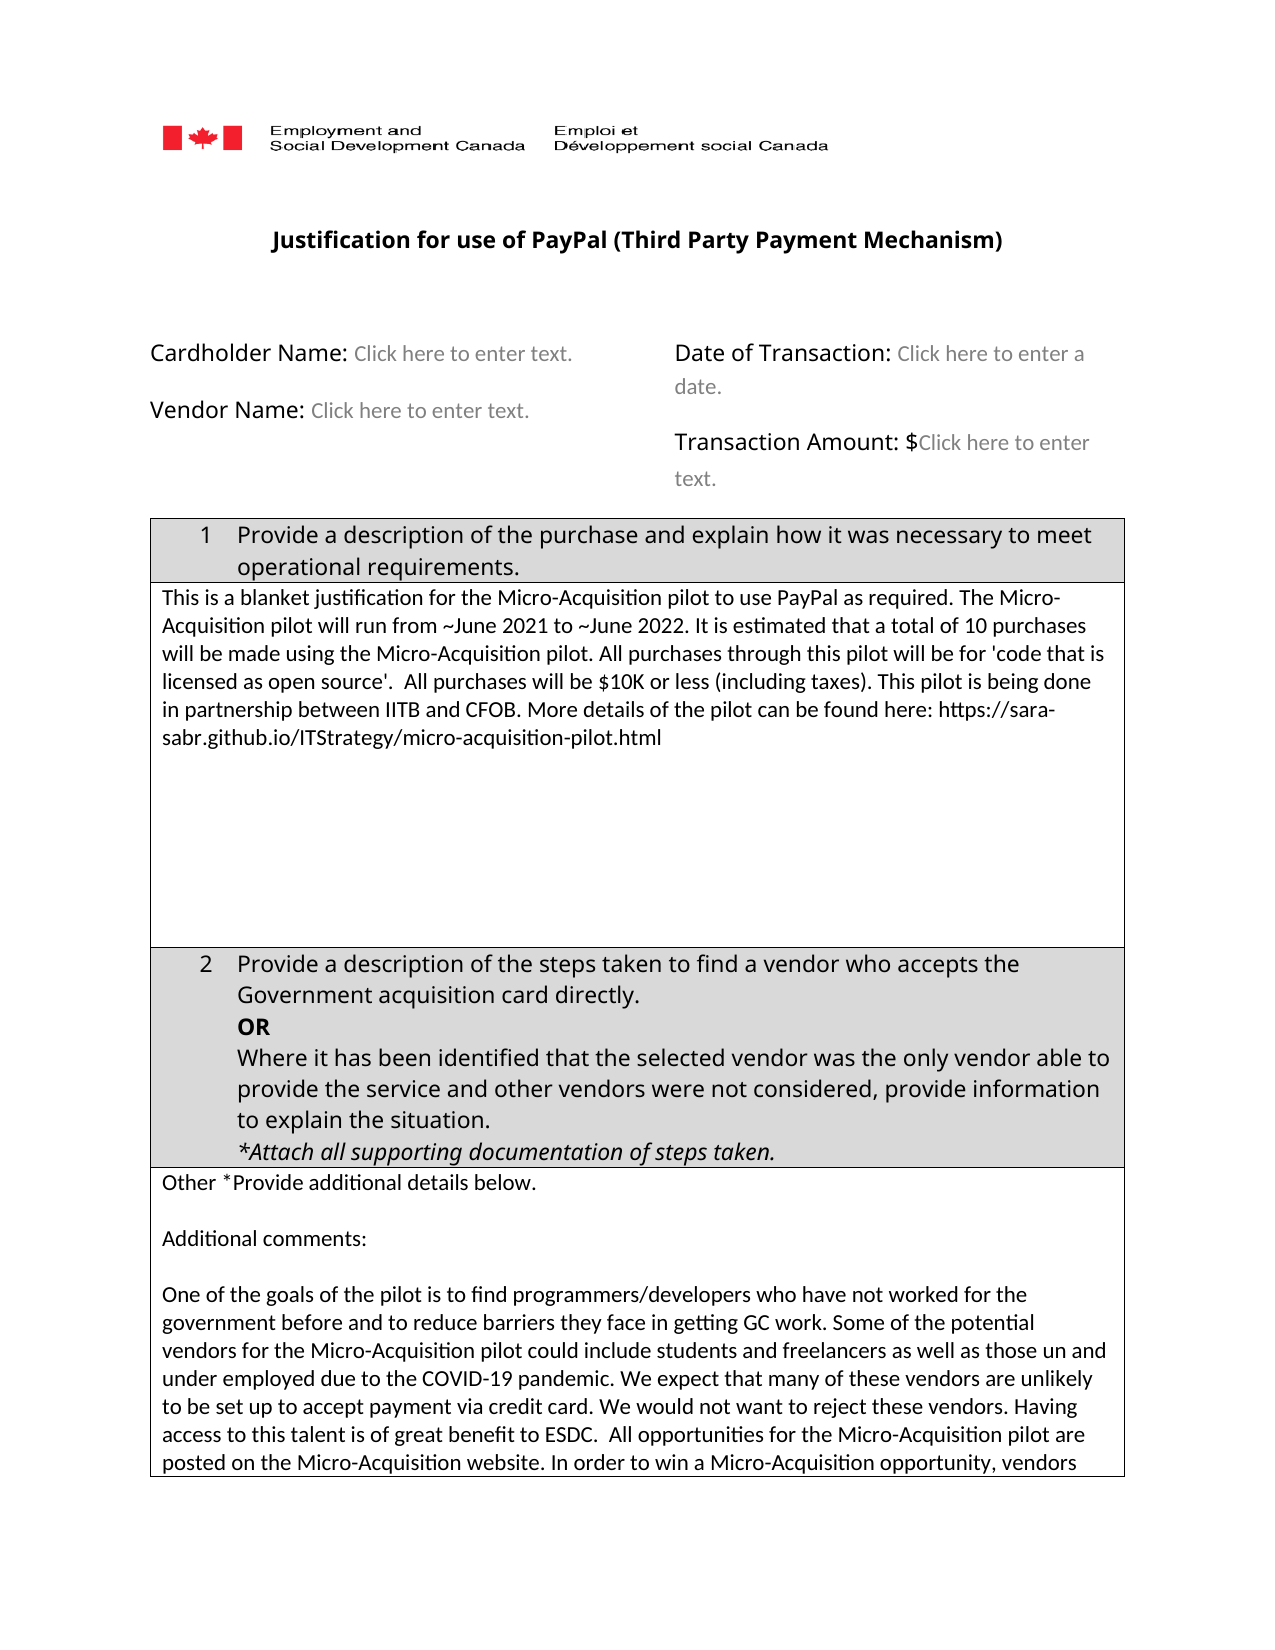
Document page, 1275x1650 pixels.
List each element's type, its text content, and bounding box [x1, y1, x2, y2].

table_cell This is a blanket justification for the Micro-Acquisition pilot to use PayPal as required. The Micro-Acquisition pilot will run from ~June 2021 to ~June 2022. It is estimated that a total of 10 purchases will be made using the Micro-Acquisition pilot. All purchases through this pilot will be for 'code that is licensed as open source'. All purchases will be $10K or less (including taxes). This pilot is being done in partnership between IITB and CFOB. More details of the pilot can be found here: https://sara-sabr.github.io/ITStrategy/micro-acquisition-pilot.html [151, 583, 1124, 947]
table_cell Other *Provide additional details below. Additional comments: One of the goals of the pilot is to find programmers/developers who have not worked for the government before and to reduce barriers they face in getting GC work. Some of the potential vendors for the Micro-Acquisition pilot could include students and freelancers as well as those un and under employed due to the COVID-19 pandemic. We expect that many of these vendors are unlikely to be set up to accept payment via credit card. We would not want to reject these vendors. Having access to this talent is of great benefit to ESDC. All opportunities for the Micro-Acquisition pilot are posted on the Micro-Acquisition website. In order to win a Micro-Acquisition opportunity, vendors [151, 1168, 1124, 1476]
text Vendor Name: Click here to enter text. [150, 394, 601, 425]
text Date of Transaction: Click here to enter a date. [674, 337, 1125, 401]
table_header Provide a description of the purchase and explain how it was necessary to meet operational requirements. [151, 519, 1124, 582]
text Cardholder Name: Click here to enter text. [150, 337, 601, 368]
table_cell Provide a description of the steps taken to find a vendor who accepts the Government acquisition card directly. OR Where it has been identified that the selected vendor was the only vendor able to provide the service and other vendors were not considered, provide information to explain the situation. *Attach all supporting documentation of steps taken. [151, 948, 1124, 1167]
text Transaction Amount: $Click here to enter text. [674, 426, 1125, 493]
picture [150, 101, 832, 171]
text Justification for use of PayPal (Third Party Payment Mechanism) [150, 223, 1125, 255]
